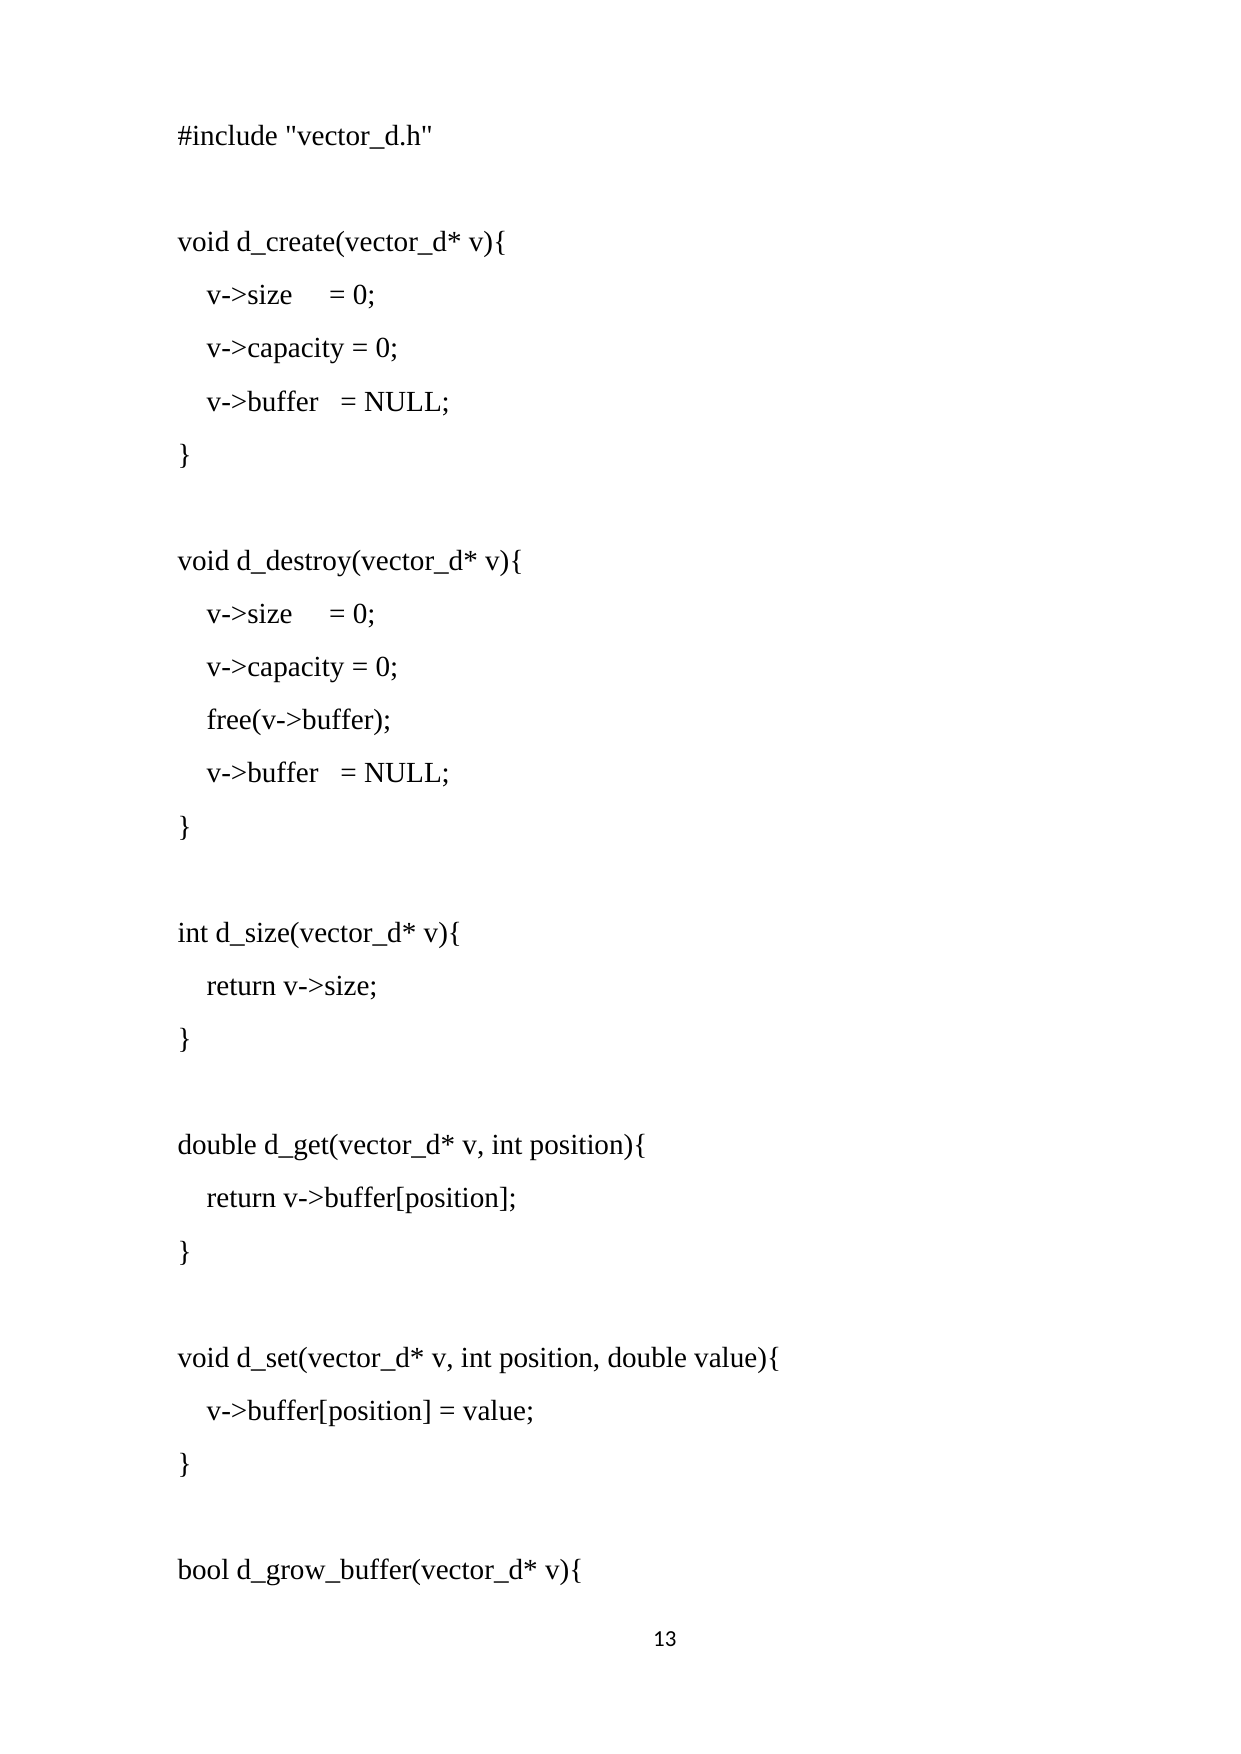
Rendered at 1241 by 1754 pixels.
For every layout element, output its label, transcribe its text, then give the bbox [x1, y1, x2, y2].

text return v->size; [177, 968, 1152, 1002]
text v->buffer = NULL; [177, 756, 1152, 789]
text v->buffer[position] = value; [177, 1393, 1152, 1427]
text int d_size(vector_d* v){ [177, 915, 1152, 948]
text double d_get(vector_d* v, int position){ [177, 1127, 1152, 1161]
text } [177, 1446, 1152, 1480]
text void d_destroy(vector_d* v){ [177, 543, 1152, 577]
text } [177, 809, 1152, 842]
text } [177, 437, 1152, 470]
text bool d_grow_buffer(vector_d* v){ [177, 1552, 1152, 1586]
text void d_set(vector_d* v, int position, double value){ [177, 1340, 1152, 1373]
text v->buffer = NULL; [177, 384, 1152, 417]
text v->capacity = 0; [177, 331, 1152, 364]
text free(v->buffer); [177, 702, 1152, 736]
text v->size = 0; [177, 277, 1152, 311]
text v->size = 0; [177, 596, 1152, 630]
text } [177, 1234, 1152, 1267]
text } [177, 1021, 1152, 1055]
text return v->buffer[position]; [177, 1181, 1152, 1214]
text void d_create(vector_d* v){ [177, 224, 1152, 258]
text #include "vector_d.h" [177, 118, 1152, 152]
text v->capacity = 0; [177, 649, 1152, 683]
